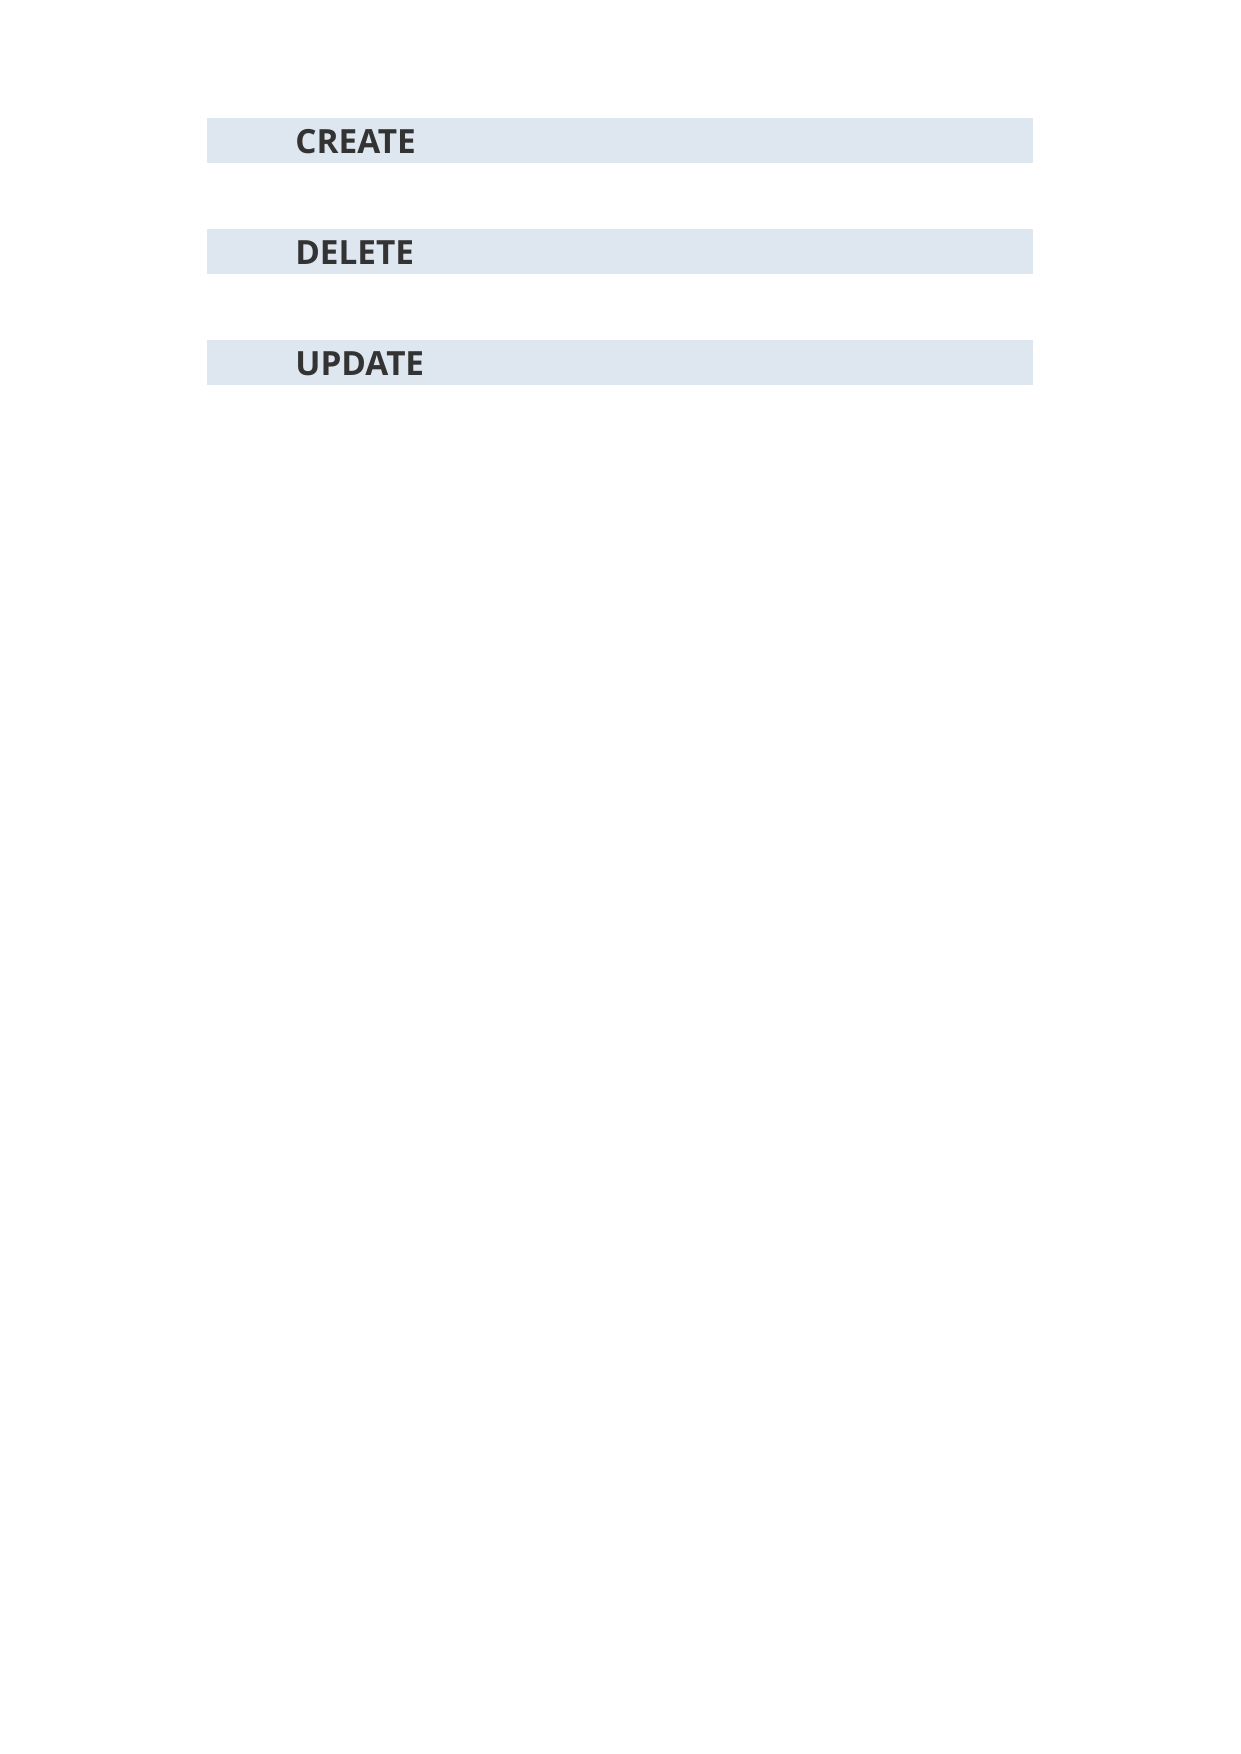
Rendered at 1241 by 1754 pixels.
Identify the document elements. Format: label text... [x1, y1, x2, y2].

subtitle update [207, 340, 1033, 385]
subtitle Create [207, 118, 1033, 163]
subtitle Delete [207, 229, 1033, 274]
